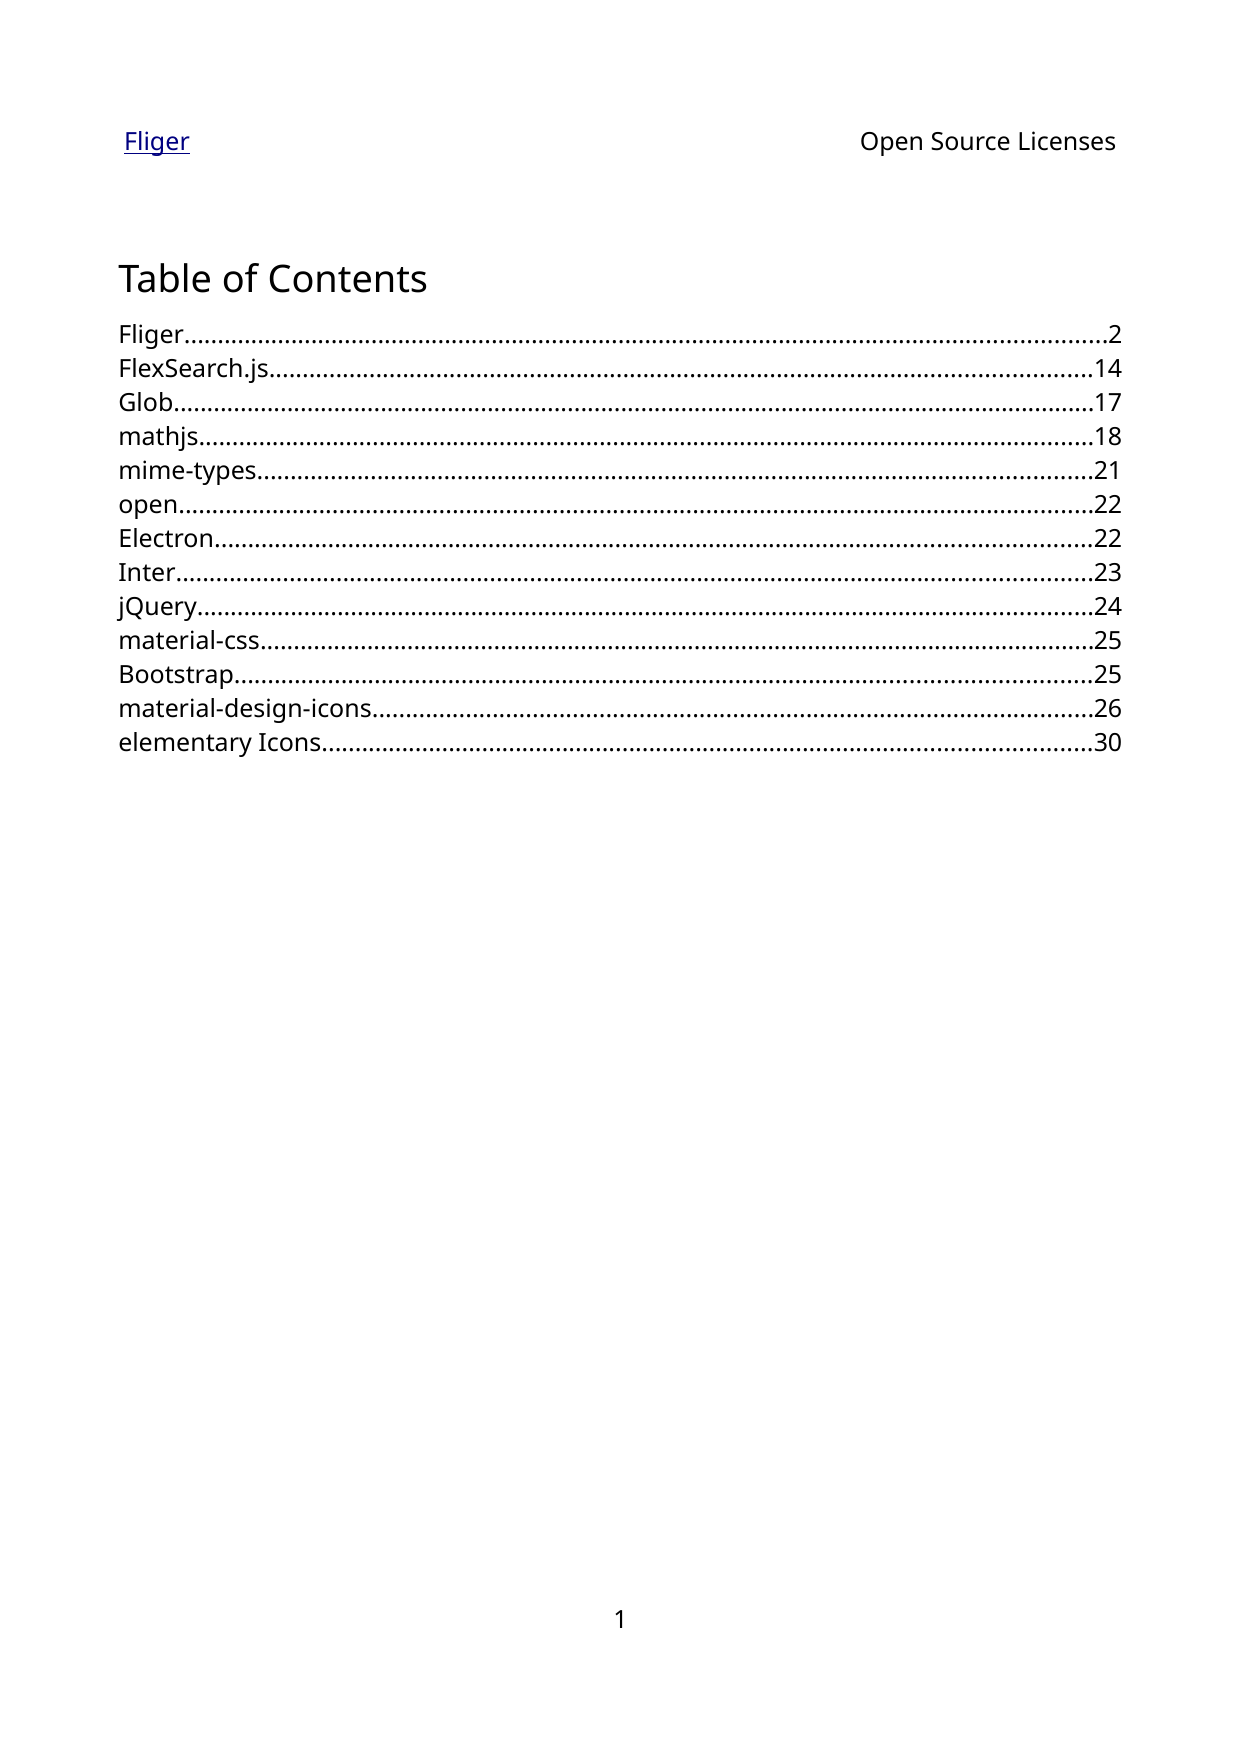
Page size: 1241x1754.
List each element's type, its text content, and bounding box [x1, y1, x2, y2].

subtitle Table of Contents [118, 252, 1122, 304]
text FlexSearch.js 14 [118, 350, 1122, 384]
text Fliger 2 [118, 316, 1122, 350]
text mathjs 18 [118, 418, 1122, 453]
text Bootstrap 25 [118, 657, 1122, 691]
text mime-types 21 [118, 453, 1122, 487]
text elementary Icons 30 [118, 725, 1122, 759]
text jQuery 24 [118, 589, 1122, 623]
text open 22 [118, 487, 1122, 521]
text Inter 23 [118, 555, 1122, 589]
text Electron 22 [118, 521, 1122, 555]
text material-css 25 [118, 623, 1122, 657]
text material-design-icons 26 [118, 691, 1122, 725]
text Glob 17 [118, 384, 1122, 418]
